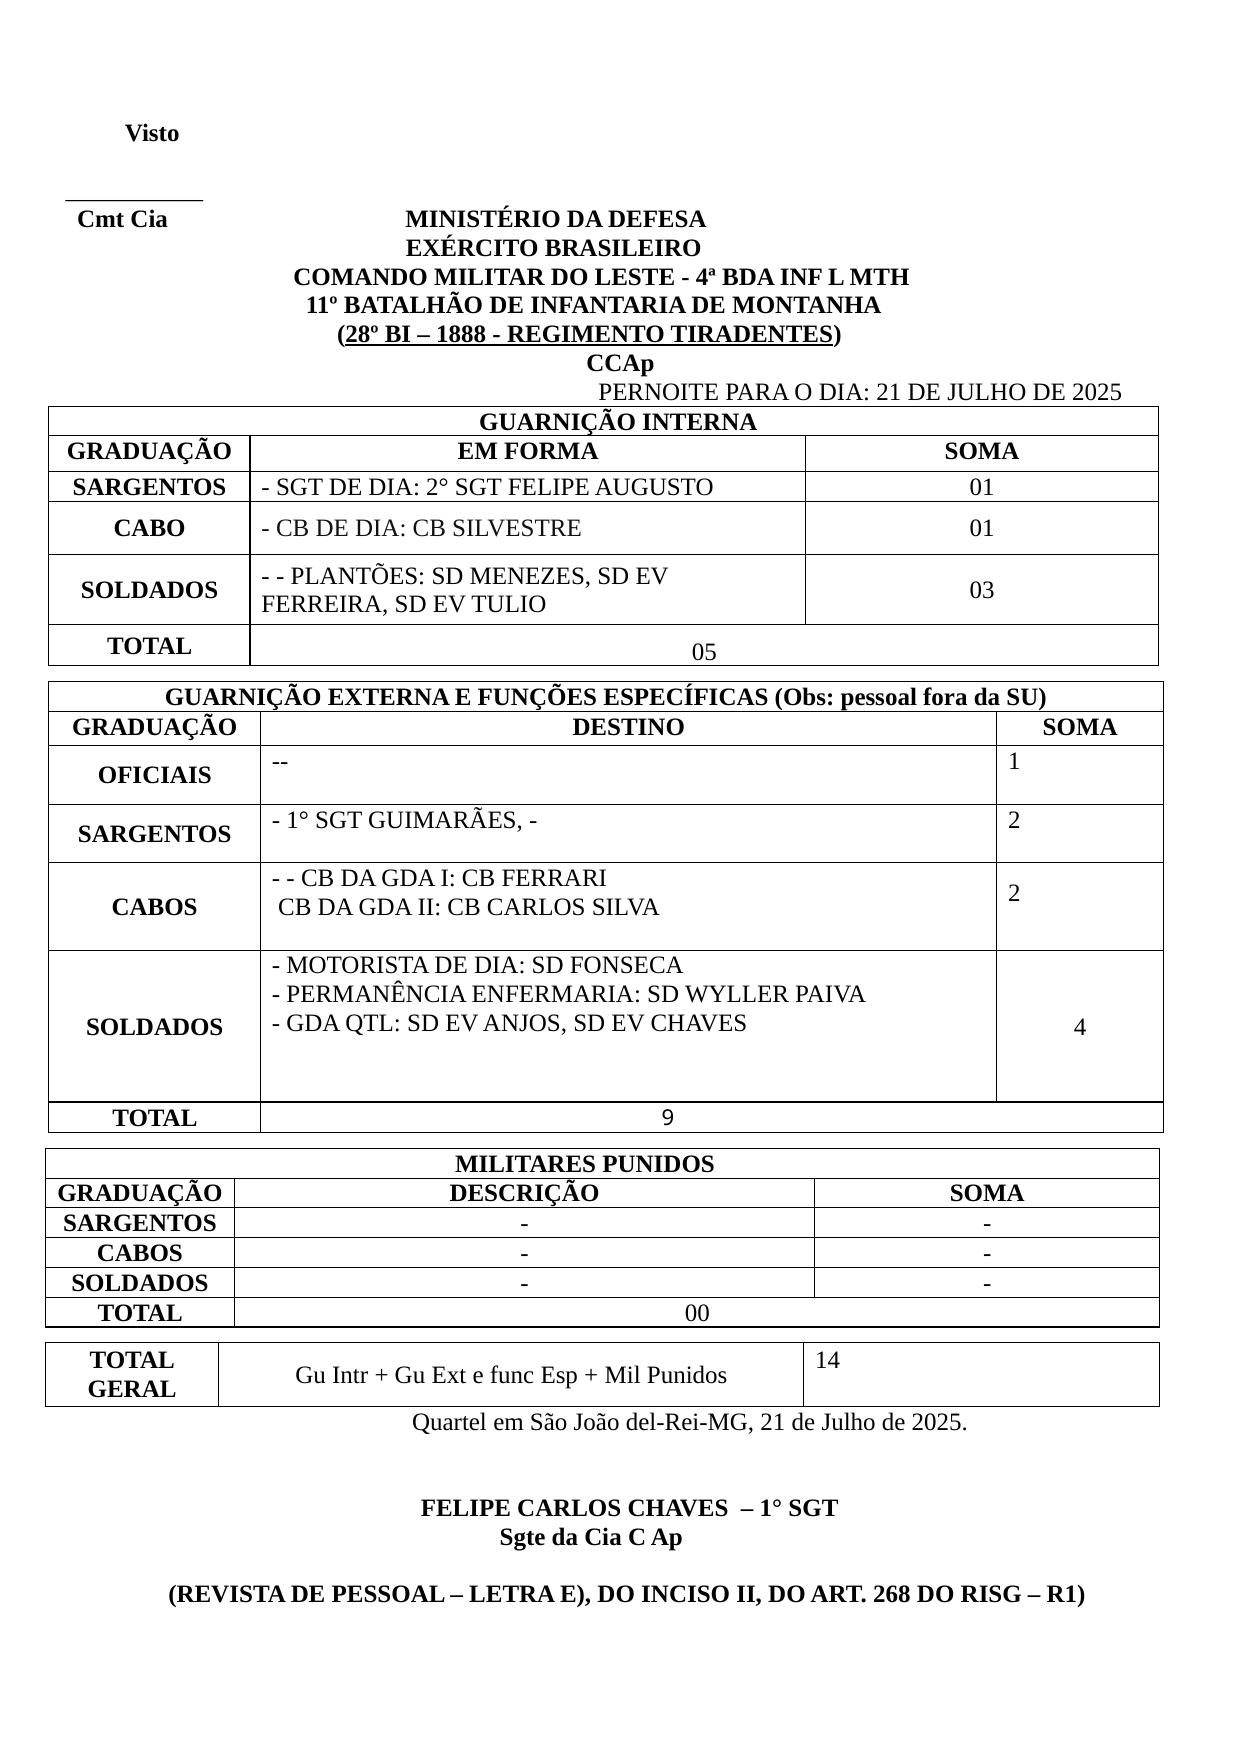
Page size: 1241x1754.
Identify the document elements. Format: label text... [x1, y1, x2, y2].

table_cell SARGENTOS [49, 472, 249, 501]
table_cell - [235, 1268, 814, 1297]
table_cell CABO [49, 502, 249, 554]
table_cell SOLDADOS [49, 555, 249, 624]
text COMANDO MILITAR DO LESTE - 4ª BDA INF L MTH [118, 262, 1122, 291]
text PERNOITE PARA O DIA: 21 DE JULHO DE 2025 [118, 377, 1122, 406]
table_cell - MOTORISTA DE DIA: SD FONSECA - PERMANÊNCIA ENFERMARIA: SD WYLLER PAIVA - GDA QTL: SD EV ANJOS, SD EV CHAVES [261, 951, 996, 1101]
list Quartel em São João del-Rei-MG, 21 de Julho de 2025. [374, 1407, 1122, 1436]
table_cell SOLDADOS [49, 951, 260, 1101]
text (REVISTA DE PESSOAL – LETRA E), DO INCISO II, DO ART. 268 DO RISG – R1) [118, 1579, 1122, 1608]
table_cell 01 [806, 472, 1158, 501]
table_cell SARGENTOS [49, 805, 260, 862]
table_cell SOLDADOS [46, 1268, 234, 1297]
table_cell - [815, 1238, 1159, 1267]
table_cell - - PLANTÕES: SD MENEZES, SD EV FERREIRA, SD EV TULIO [251, 555, 805, 624]
table_cell 01 [806, 502, 1158, 554]
table_cell DESTINO [261, 712, 996, 745]
table_cell 03 [806, 555, 1158, 624]
table_cell CABOS [46, 1238, 234, 1267]
table_header MILITARES PUNIDOS [46, 1149, 1159, 1177]
table_cell SARGENTOS [46, 1208, 234, 1237]
table_header Gu Intr + Gu Ext e func Esp + Mil Punidos [219, 1343, 803, 1406]
text ___________ [59, 176, 1122, 204]
table_header TOTAL GERAL [46, 1343, 218, 1406]
text (28º BI – 1888 - REGIMENTO TIRADENTES) [118, 319, 1122, 348]
table_cell TOTAL [49, 1103, 260, 1132]
table_cell CABOS [49, 863, 260, 949]
table_cell 4 [997, 951, 1163, 1101]
table_cell 9 [261, 1103, 1163, 1132]
table_cell - 1° SGT GUIMARÃES, - [261, 805, 996, 862]
table_cell TOTAL [46, 1298, 234, 1326]
table_cell - CB DE DIA: CB SILVESTRE [251, 502, 805, 554]
table_cell - [235, 1238, 814, 1267]
table_cell 00 [235, 1298, 1159, 1326]
table_cell 2 [997, 863, 1163, 949]
table_cell - [815, 1208, 1159, 1237]
table_cell - [235, 1208, 814, 1237]
table_cell SOMA [997, 712, 1163, 745]
text Visto [106, 118, 1122, 147]
table_cell - SGT DE DIA: 2° SGT FELIPE AUGUSTO [251, 472, 805, 501]
table_cell - - CB DA GDA I: CB FERRARI CB DA GDA II: CB CARLOS SILVA [261, 863, 996, 949]
table_cell 05 [251, 625, 1158, 665]
table_header GUARNIÇÃO INTERNA [49, 407, 1158, 435]
table_cell GRADUAÇÃO [49, 712, 260, 745]
table_header GUARNIÇÃO EXTERNA E FUNÇÕES ESPECÍFICAS (Obs: pessoal fora da SU) [49, 682, 1163, 711]
table_cell GRADUAÇÃO [49, 436, 249, 471]
text 11º BATALHÃO DE INFANTARIA DE MONTANHA [118, 291, 1122, 319]
table_cell TOTAL [49, 625, 249, 665]
text EXÉRCITO BRASILEIRO [118, 233, 1122, 262]
table_cell 2 [997, 805, 1163, 862]
table_cell SOMA [815, 1179, 1159, 1207]
table_cell OFICIAIS [49, 746, 260, 804]
table_cell EM FORMA [251, 436, 805, 471]
text Sgte da Cia C Ap [118, 1522, 1122, 1551]
text FELIPE CARLOS CHAVES – 1° SGT [118, 1493, 1122, 1522]
table_cell - [815, 1268, 1159, 1297]
table_header 14 [804, 1343, 1159, 1406]
table_cell DESCRIÇÃO [235, 1179, 814, 1207]
table_cell 1 [997, 746, 1163, 804]
table_cell GRADUAÇÃO [46, 1179, 234, 1207]
table_cell SOMA [806, 436, 1158, 471]
text Cmt Cia MINISTÉRIO DA DEFESA [77, 204, 1122, 233]
text CCAp [118, 348, 1122, 377]
table_cell -- [261, 746, 996, 804]
